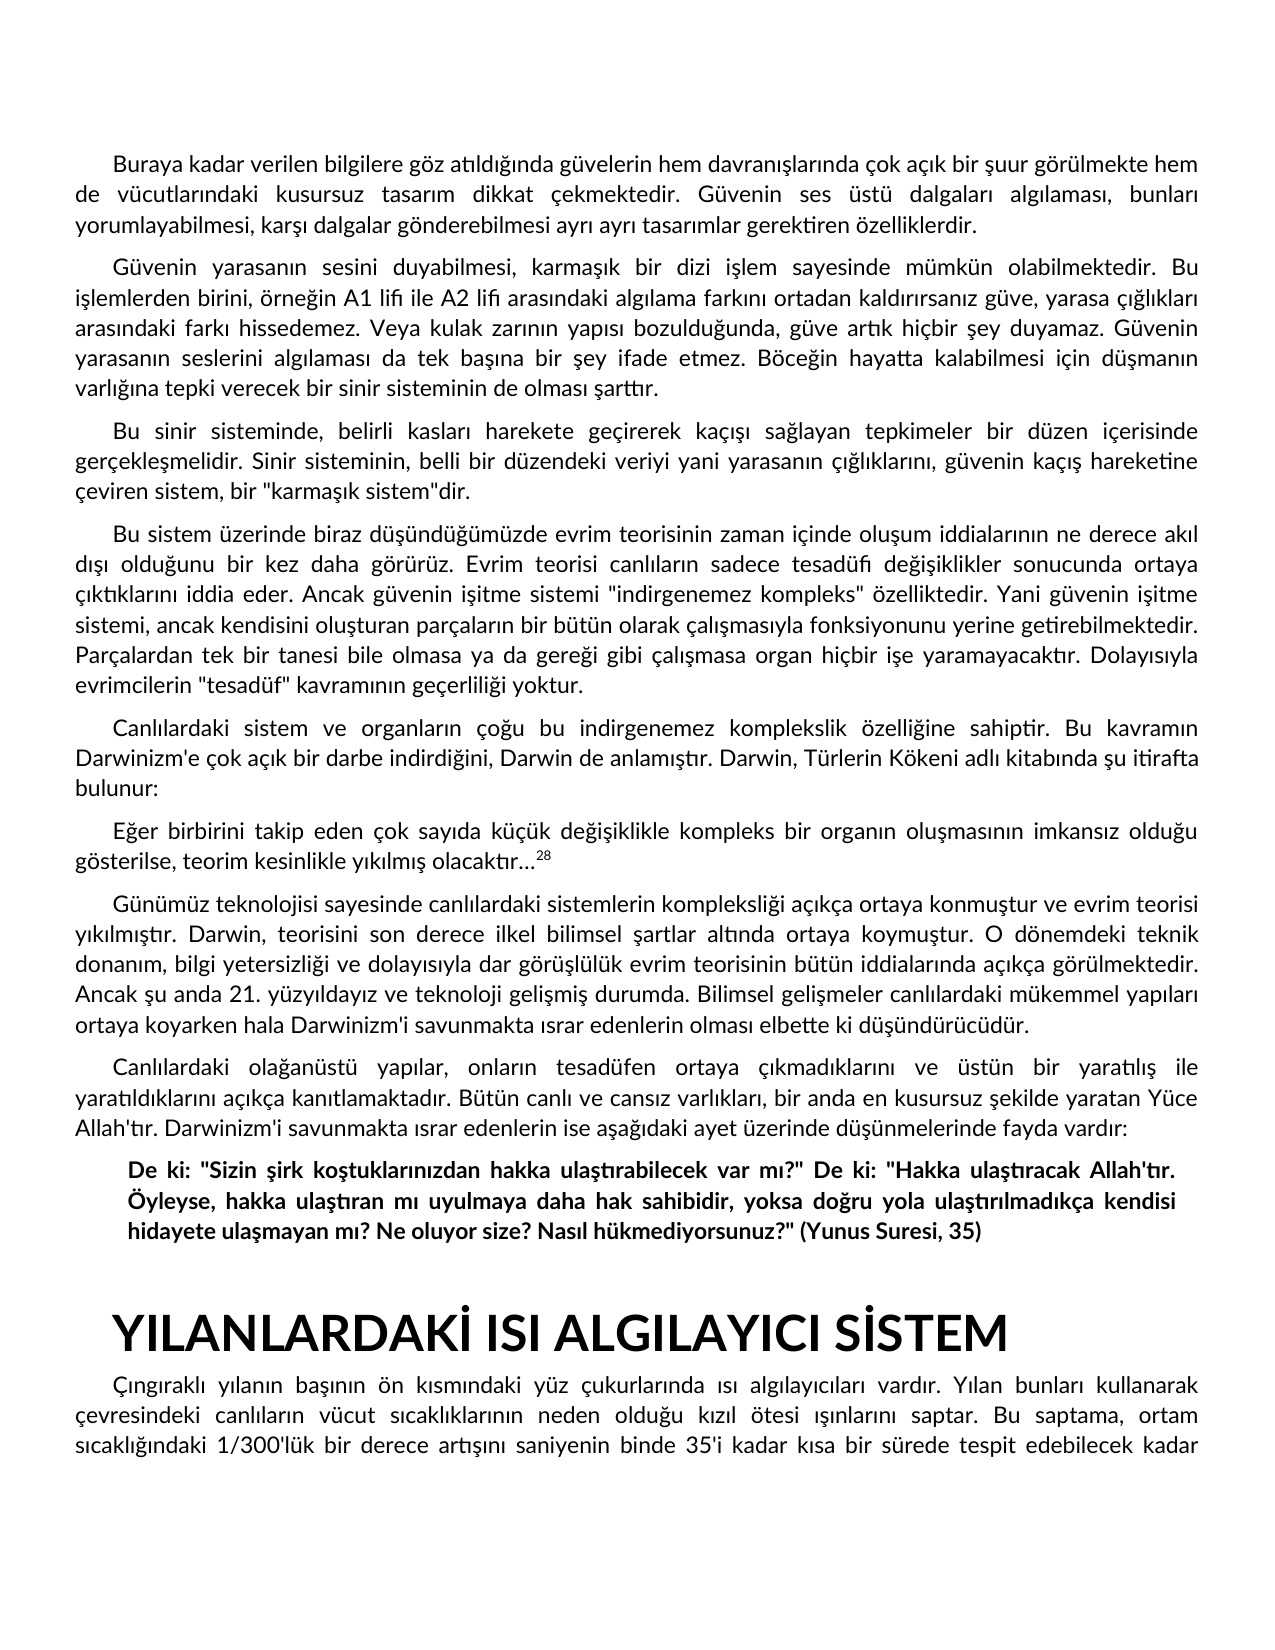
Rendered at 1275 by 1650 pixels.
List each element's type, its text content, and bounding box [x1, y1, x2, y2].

text Eğer birbirini takip eden çok sayıda küçük değişiklikle kompleks bir organın oluşmasının imkansız olduğu gösterilse, teorim kesinlikle yıkılmış olacaktır…28 [75, 817, 1200, 874]
text Çıngıraklı yılanın başının ön kısmındaki yüz çukurlarında ısı algılayıcıları vardır. Yılan bunları kullanarak çevresindeki canlıların vücut sıcaklıklarının neden olduğu kızıl ötesi ışınlarını saptar. Bu saptama, ortam sıcaklığındaki 1/300'lük bir derece artışını saniyenin binde 35'i kadar kısa bir sürede tespit edebilecek kadar [75, 1370, 1200, 1458]
text Günümüz teknolojisi sayesinde canlılardaki sistemlerin kompleksliği açıkça ortaya konmuştur ve evrim teorisi yıkılmıştır. Darwin, teorisini son derece ilkel bilimsel şartlar altında ortaya koymuştur. O dönemdeki teknik donanım, bilgi yetersizliği ve dolayısıyla dar görüşlülük evrim teorisinin bütün iddialarında açıkça görülmektedir. Ancak şu anda 21. yüzyıldayız ve teknoloji gelişmiş durumda. Bilimsel gelişmeler canlılardaki mükemmel yapıları ortaya koyarken hala Darwinizm'i savunmakta ısrar edenlerin olması elbette ki düşündürücüdür. [75, 889, 1200, 1038]
text Bu sistem üzerinde biraz düşündüğümüzde evrim teorisinin zaman içinde oluşum iddialarının ne derece akıl dışı olduğunu bir kez daha görürüz. Evrim teorisi canlıların sadece tesadüfi değişiklikler sonucunda ortaya çıktıklarını iddia eder. Ancak güvenin işitme sistemi "indirgenemez kompleks" özelliktedir. Yani güvenin işitme sistemi, ancak kendisini oluşturan parçaların bir bütün olarak çalışmasıyla fonksiyonunu yerine getirebilmektedir. Parçalardan tek bir tanesi bile olmasa ya da gereği gibi çalışmasa organ hiçbir işe yaramayacaktır. Dolayısıyla evrimcilerin "tesadüf" kavramının geçerliliği yoktur. [75, 520, 1200, 698]
text Güvenin yarasanın sesini duyabilmesi, karmaşık bir dizi işlem sayesinde mümkün olabilmektedir. Bu işlemlerden birini, örneğin A1 lifi ile A2 lifi arasındaki algılama farkını ortadan kaldırırsanız güve, yarasa çığlıkları arasındaki farkı hissedemez. Veya kulak zarının yapısı bozulduğunda, güve artık hiçbir şey duyamaz. Güvenin yarasanın seslerini algılaması da tek başına bir şey ifade etmez. Böceğin hayatta kalabilmesi için düşmanın varlığına tepki verecek bir sinir sisteminin de olması şarttır. [75, 253, 1200, 401]
text Canlılardaki sistem ve organların çoğu bu indirgenemez komplekslik özelliğine sahiptir. Bu kavramın Darwinizm'e çok açık bir darbe indirdiğini, Darwin de anlamıştır. Darwin, Türlerin Kökeni adlı kitabında şu itirafta bulunur: [75, 713, 1200, 801]
text Buraya kadar verilen bilgilere göz atıldığında güvelerin hem davranışlarında çok açık bir şuur görülmekte hem de vücutlarındaki kusursuz tasarım dikkat çekmektedir. Güvenin ses üstü dalgaları algılaması, bunları yorumlayabilmesi, karşı dalgalar gönderebilmesi ayrı ayrı tasarımlar gerektiren özelliklerdir. [75, 150, 1200, 238]
subtitle YILANLARDAKİ ISI ALGILAYICI SİSTEM [112, 1302, 1200, 1362]
text De ki: "Sizin şirk koştuklarınızdan hakka ulaştırabilecek var mı?" De ki: "Hakka ulaştıracak Allah'tır. Öyleyse, hakka ulaştıran mı uyulmaya daha hak sahibidir, yoksa doğru yola ulaştırılmadıkça kendisi hidayete ulaşmayan mı? Ne oluyor size? Nasıl hükmediyorsunuz?" (Yunus Suresi, 35) [127, 1156, 1177, 1244]
text Bu sinir sisteminde, belirli kasları harekete geçirerek kaçışı sağlayan tepkimeler bir düzen içerisinde gerçekleşmelidir. Sinir sisteminin, belli bir düzendeki veriyi yani yarasanın çığlıklarını, güvenin kaçış hareketine çeviren sistem, bir "karmaşık sistem"dir. [75, 417, 1200, 504]
text Canlılardaki olağanüstü yapılar, onların tesadüfen ortaya çıkmadıklarını ve üstün bir yaratılış ile yaratıldıklarını açıkça kanıtlamaktadır. Bütün canlı ve cansız varlıkları, bir anda en kusursuz şekilde yaratan Yüce Allah'tır. Darwinizm'i savunmakta ısrar edenlerin ise aşağıdaki ayet üzerinde düşünmelerinde fayda vardır: [75, 1053, 1200, 1141]
